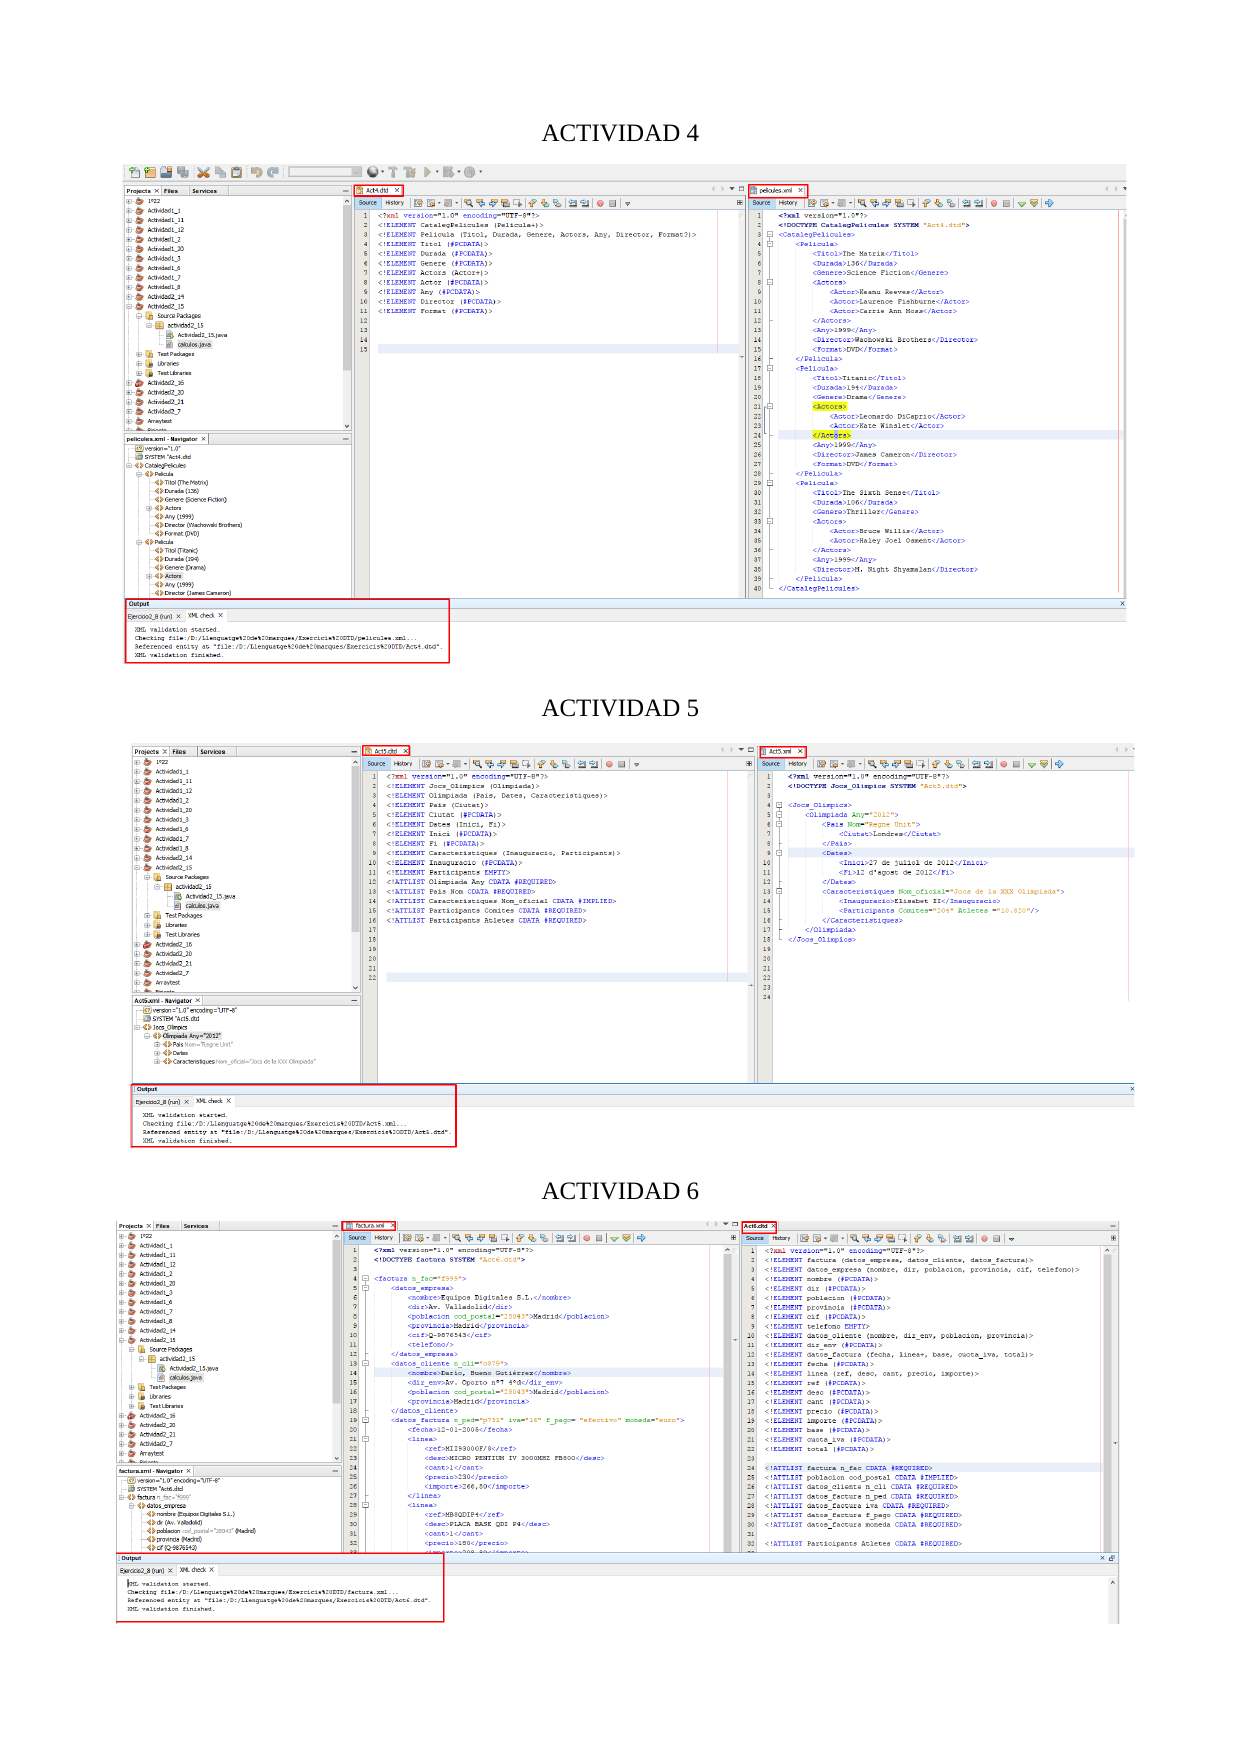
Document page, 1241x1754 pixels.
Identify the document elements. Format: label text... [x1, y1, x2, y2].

text ACTIVIDAD 6 [118, 1176, 1122, 1205]
picture [116, 1221, 1120, 1624]
text ACTIVIDAD 5 [118, 693, 1122, 721]
picture [130, 743, 1135, 1148]
picture [122, 164, 1127, 664]
text ACTIVIDAD 4 [118, 118, 1122, 147]
